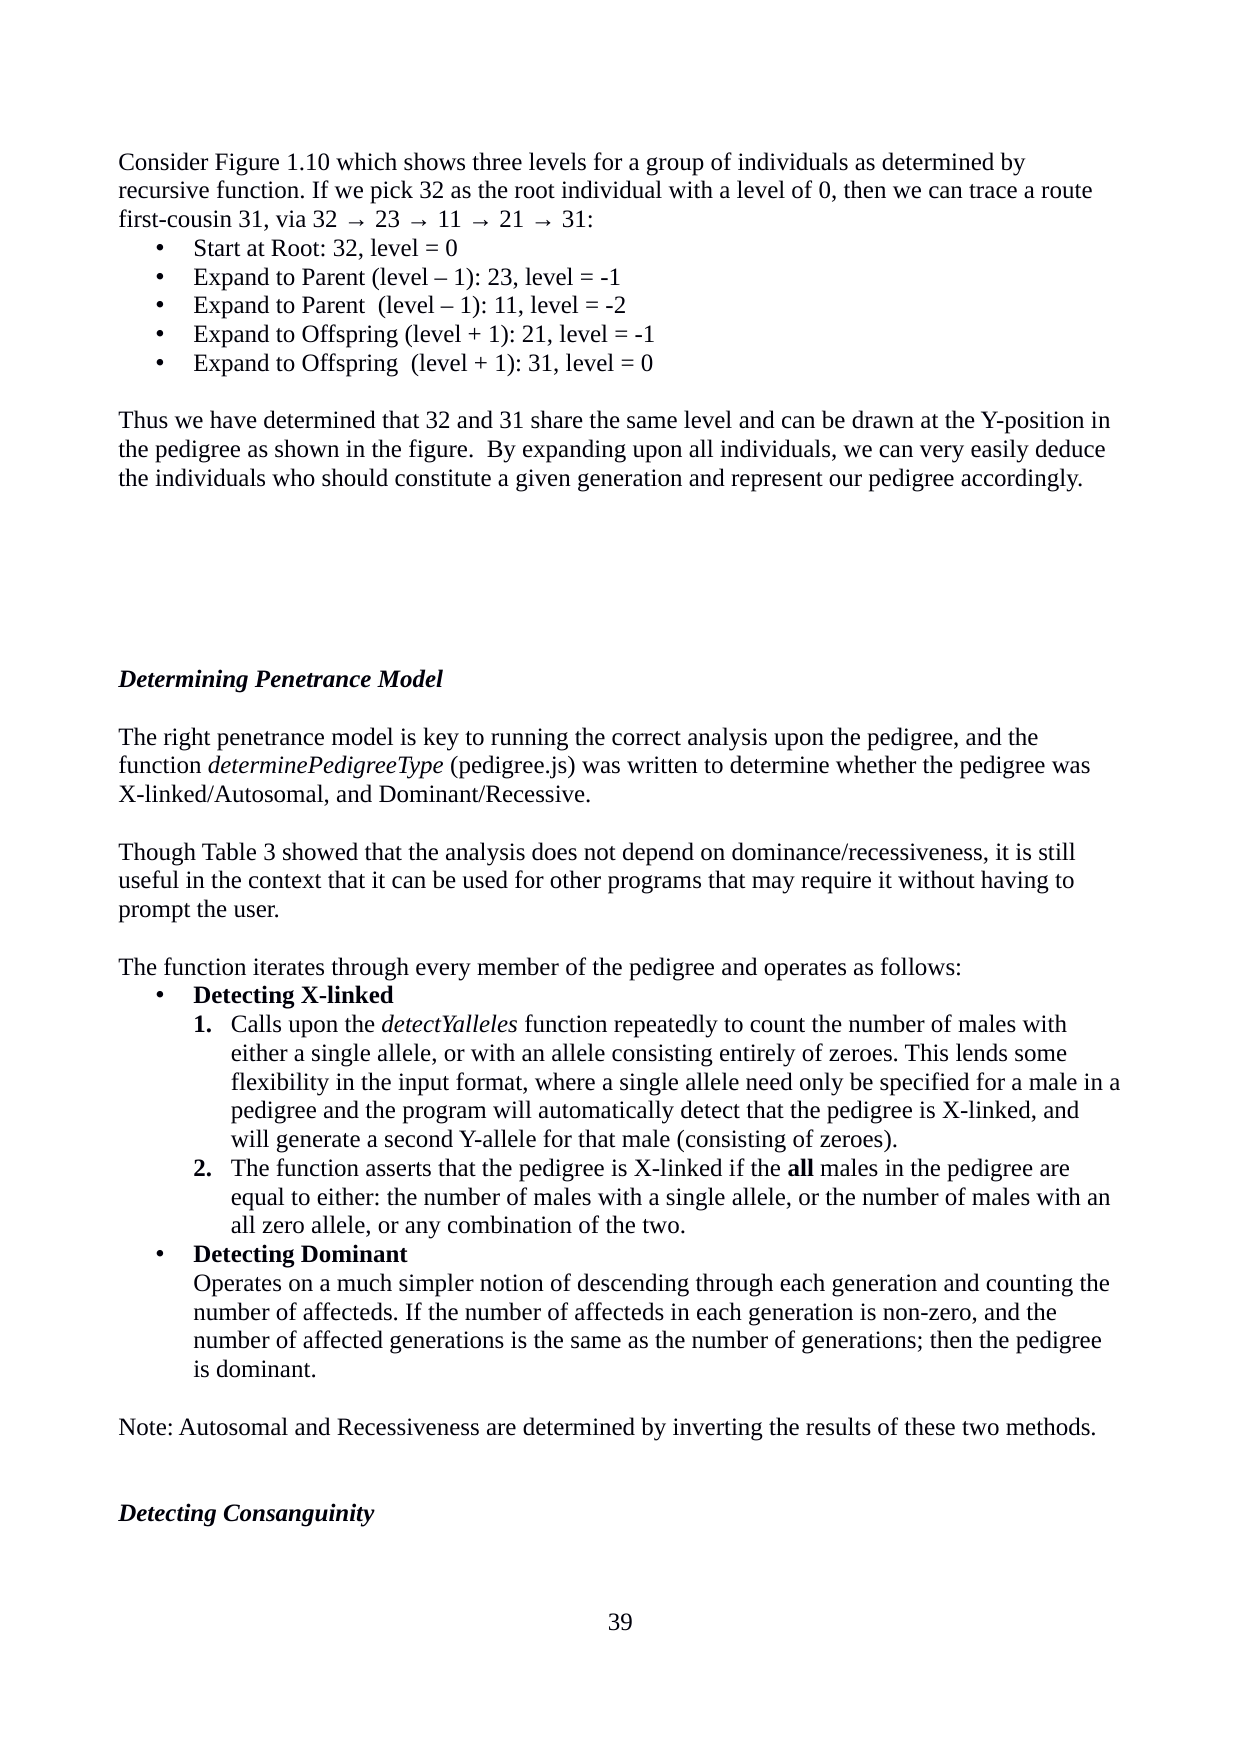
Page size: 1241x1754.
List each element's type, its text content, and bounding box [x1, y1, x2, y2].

list Detecting Dominant [156, 1239, 1122, 1268]
list The function asserts that the pedigree is X-linked if the all males in the pedigree are equal to either: the number of males with a single allele, or the number of males with an all zero allele, or any combination of the two. [193, 1153, 1122, 1239]
subtitle Detecting Consanguinity [118, 1498, 1122, 1527]
list Expand to Offspring (level + 1): 31, level = 0 [156, 348, 1122, 377]
text Though Table 3 showed that the analysis does not depend on dominance/recessiveness, it is still useful in the context that it can be used for other programs that may require it without having to prompt the user. [118, 837, 1122, 923]
subtitle Determining Penetrance Model [118, 664, 1122, 693]
list Expand to Parent (level – 1): 11, level = -2 [156, 291, 1122, 319]
list Expand to Offspring (level + 1): 21, level = -1 [156, 319, 1122, 348]
list Expand to Parent (level – 1): 23, level = -1 [156, 262, 1122, 291]
text The function iterates through every member of the pedigree and operates as follows: [118, 952, 1122, 981]
text Note: Autosomal and Recessiveness are determined by inverting the results of these two methods. [118, 1412, 1122, 1441]
list Start at Root: 32, level = 0 [156, 233, 1122, 262]
text The right penetrance model is key to running the correct analysis upon the pedigree, and the function determinePedigreeType (pedigree.js) was written to determine whether the pedigree was X-linked/Autosomal, and Dominant/Recessive. [118, 722, 1122, 808]
text Thus we have determined that 32 and 31 share the same level and can be drawn at the Y-position in the pedigree as shown in the figure. By expanding upon all individuals, we can very easily deduce the individuals who should constitute a given generation and represent our pedigree accordingly. [118, 406, 1122, 492]
list Operates on a much simpler notion of descending through each generation and counting the number of affecteds. If the number of affecteds in each generation is non-zero, and the number of affected generations is the same as the number of generations; then the pedigree is dominant. [156, 1268, 1122, 1383]
list Detecting X-linked [156, 981, 1122, 1009]
list Calls upon the detectYalleles function repeatedly to count the number of males with either a single allele, or with an allele consisting entirely of zeroes. This lends some flexibility in the input format, where a single allele need only be specified for a male in a pedigree and the program will automatically detect that the pedigree is X-linked, and will generate a second Y-allele for that male (consisting of zeroes). [193, 1009, 1122, 1153]
text Consider Figure 1.10 which shows three levels for a group of individuals as determined by recursive function. If we pick 32 as the root individual with a level of 0, then we can trace a route first-cousin 31, via 32 → 23 → 11 → 21 → 31: [118, 147, 1122, 233]
